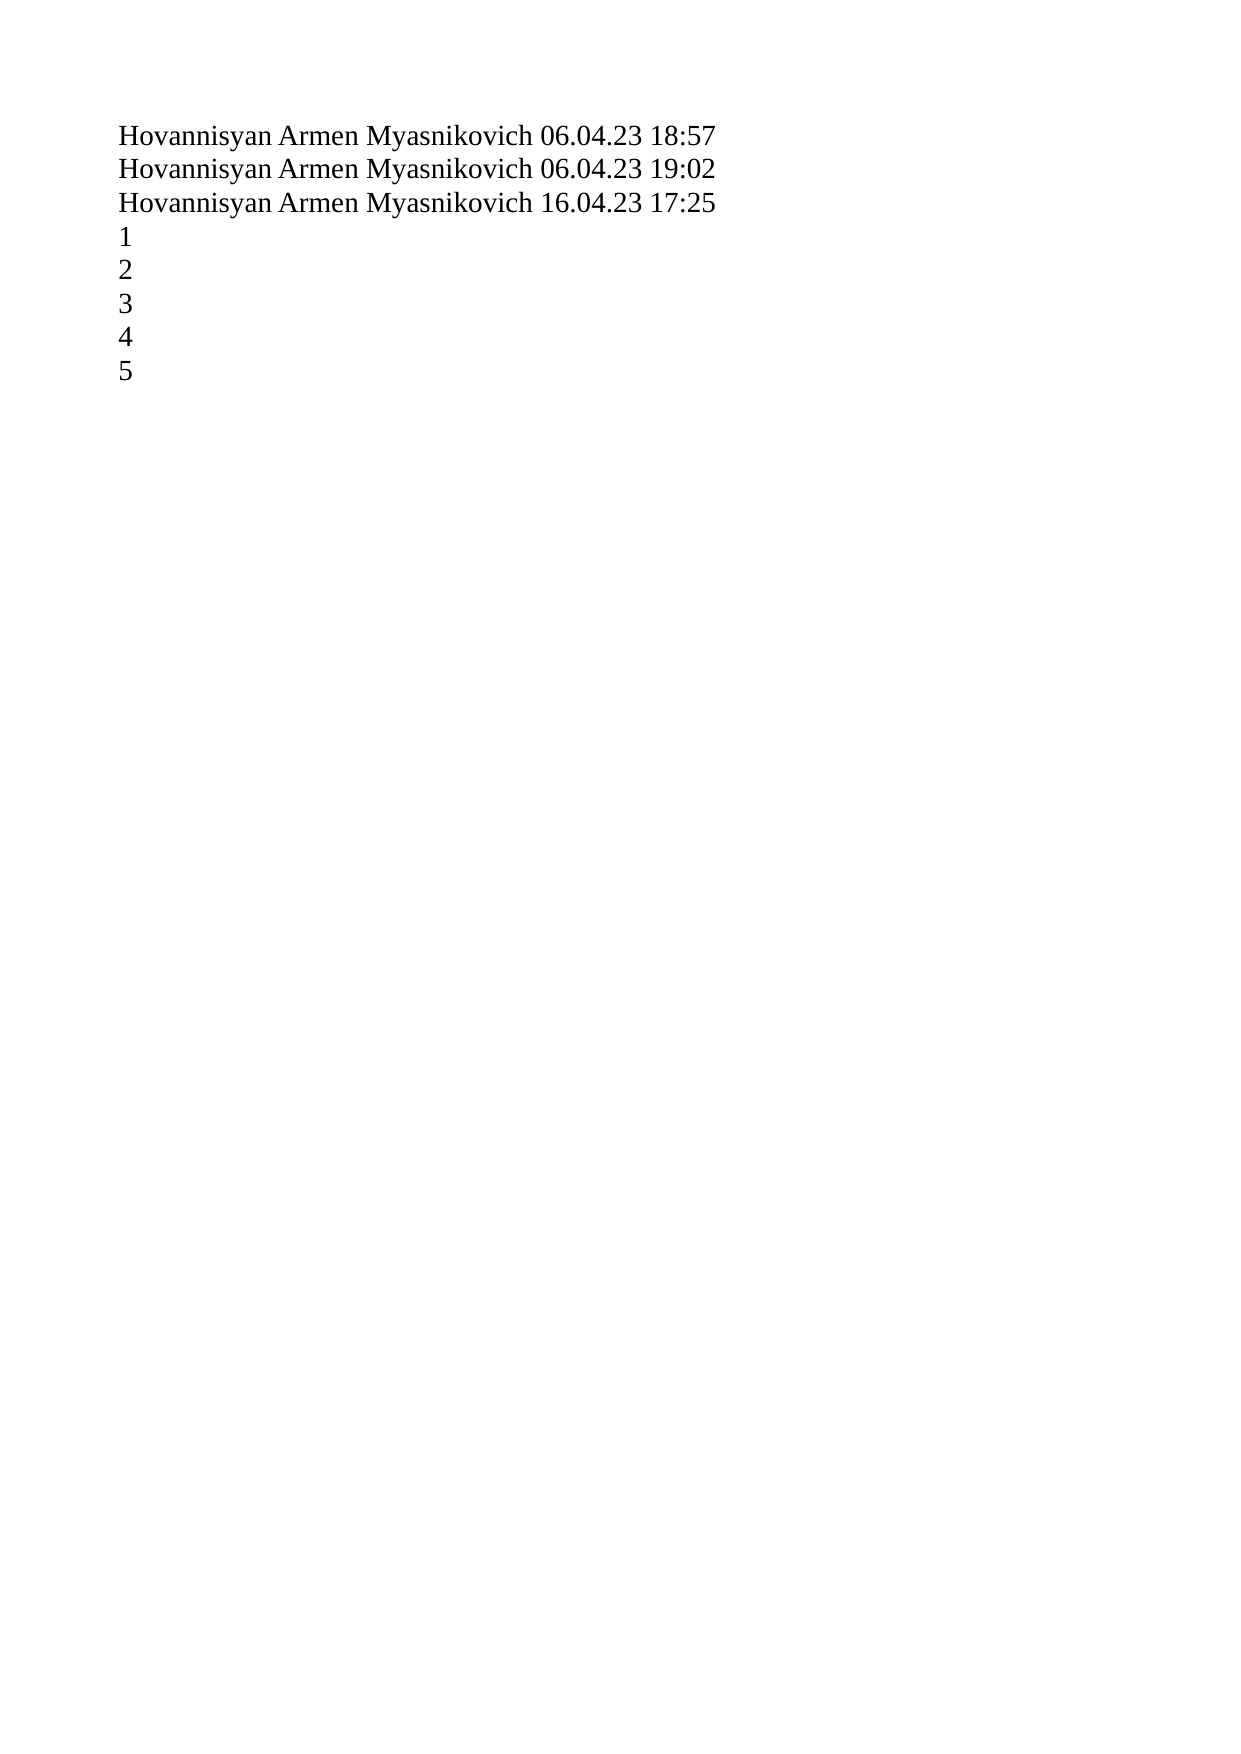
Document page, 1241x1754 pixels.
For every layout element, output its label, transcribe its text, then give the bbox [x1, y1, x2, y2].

text Hovannisyan Armen Myasnikovich 16.04.23 17:25 [118, 185, 1122, 219]
text Hovannisyan Armen Myasnikovich 06.04.23 18:57 [118, 118, 1122, 152]
text 5 [118, 353, 1122, 386]
text Hovannisyan Armen Myasnikovich 06.04.23 19:02 [118, 152, 1122, 185]
text 2 [118, 252, 1122, 286]
text 4 [118, 319, 1122, 353]
text 1 [118, 219, 1122, 252]
text 3 [118, 286, 1122, 319]
